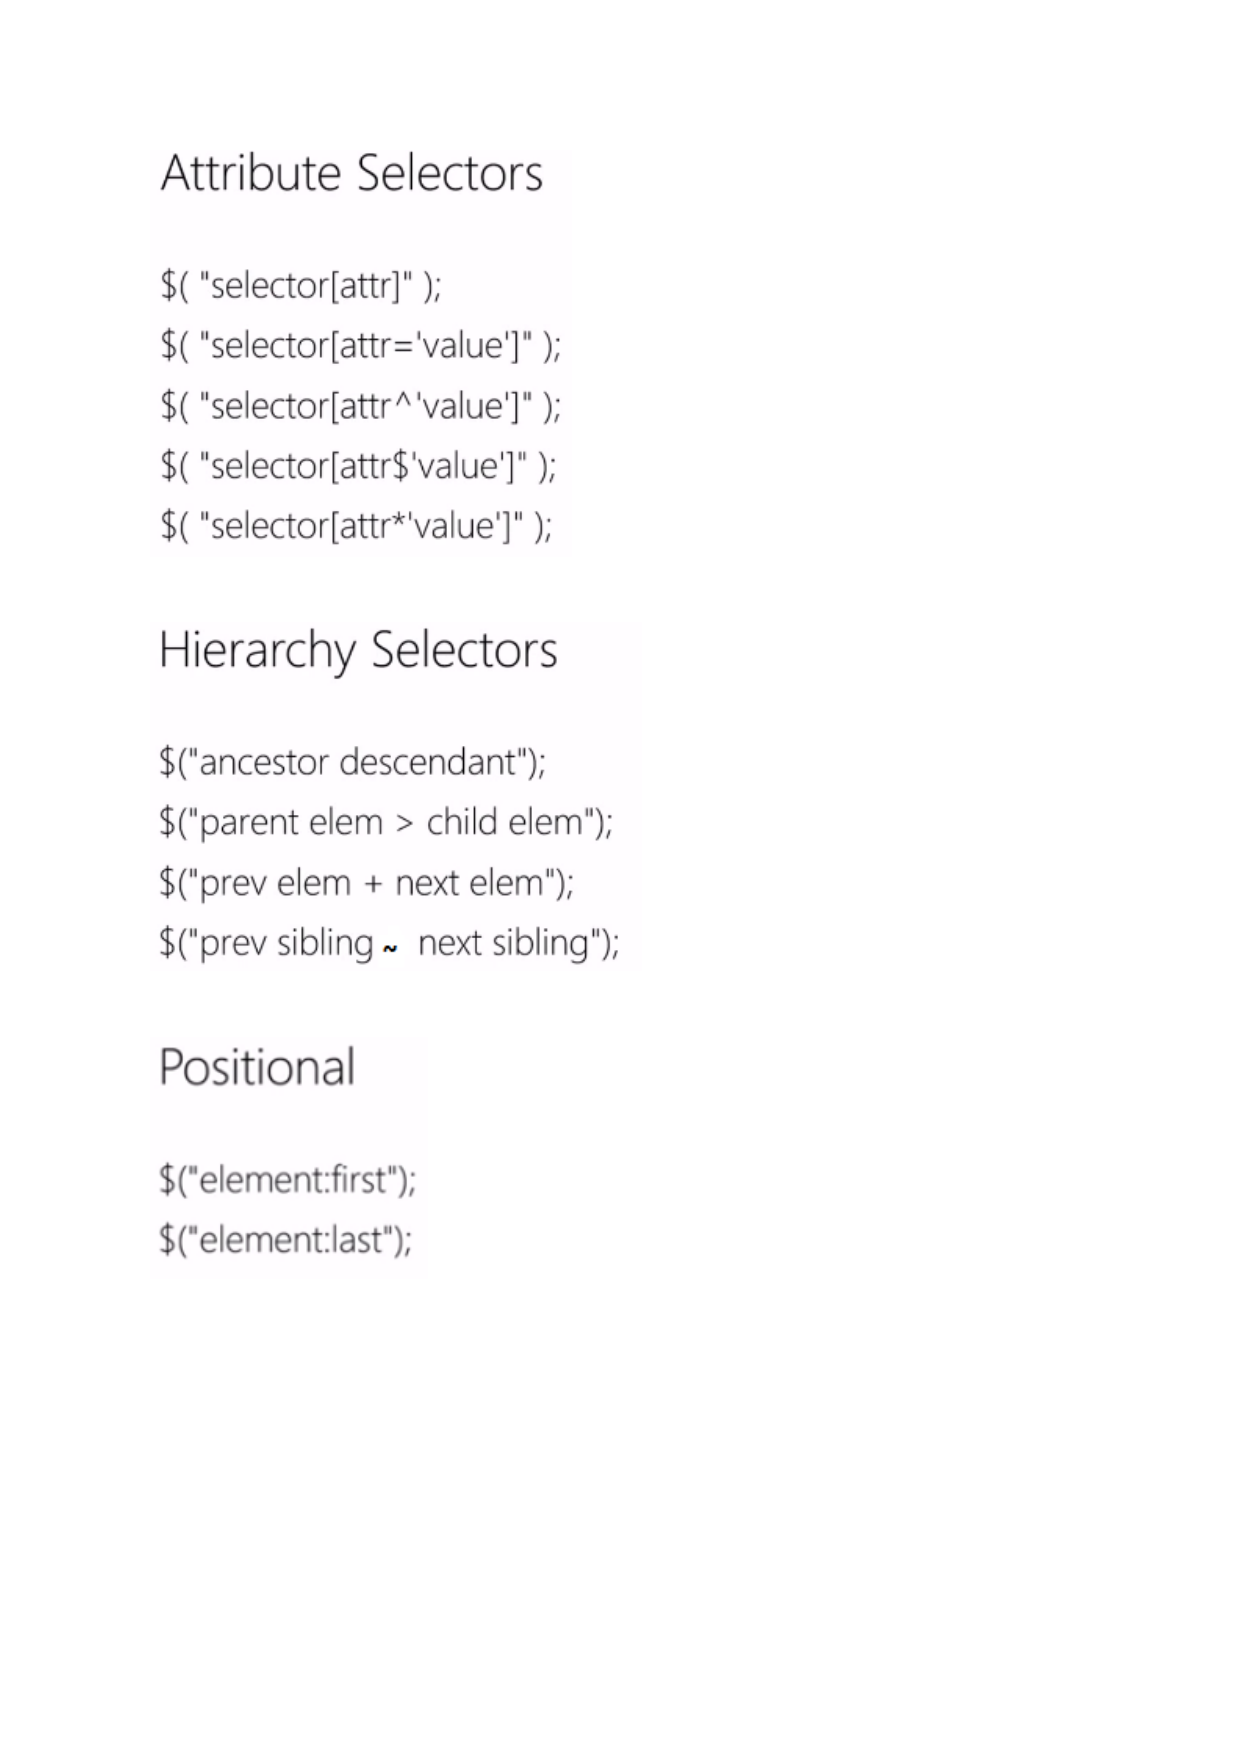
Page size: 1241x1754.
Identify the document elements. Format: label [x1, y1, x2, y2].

picture [150, 150, 572, 557]
picture [150, 1037, 429, 1279]
picture [150, 622, 643, 971]
